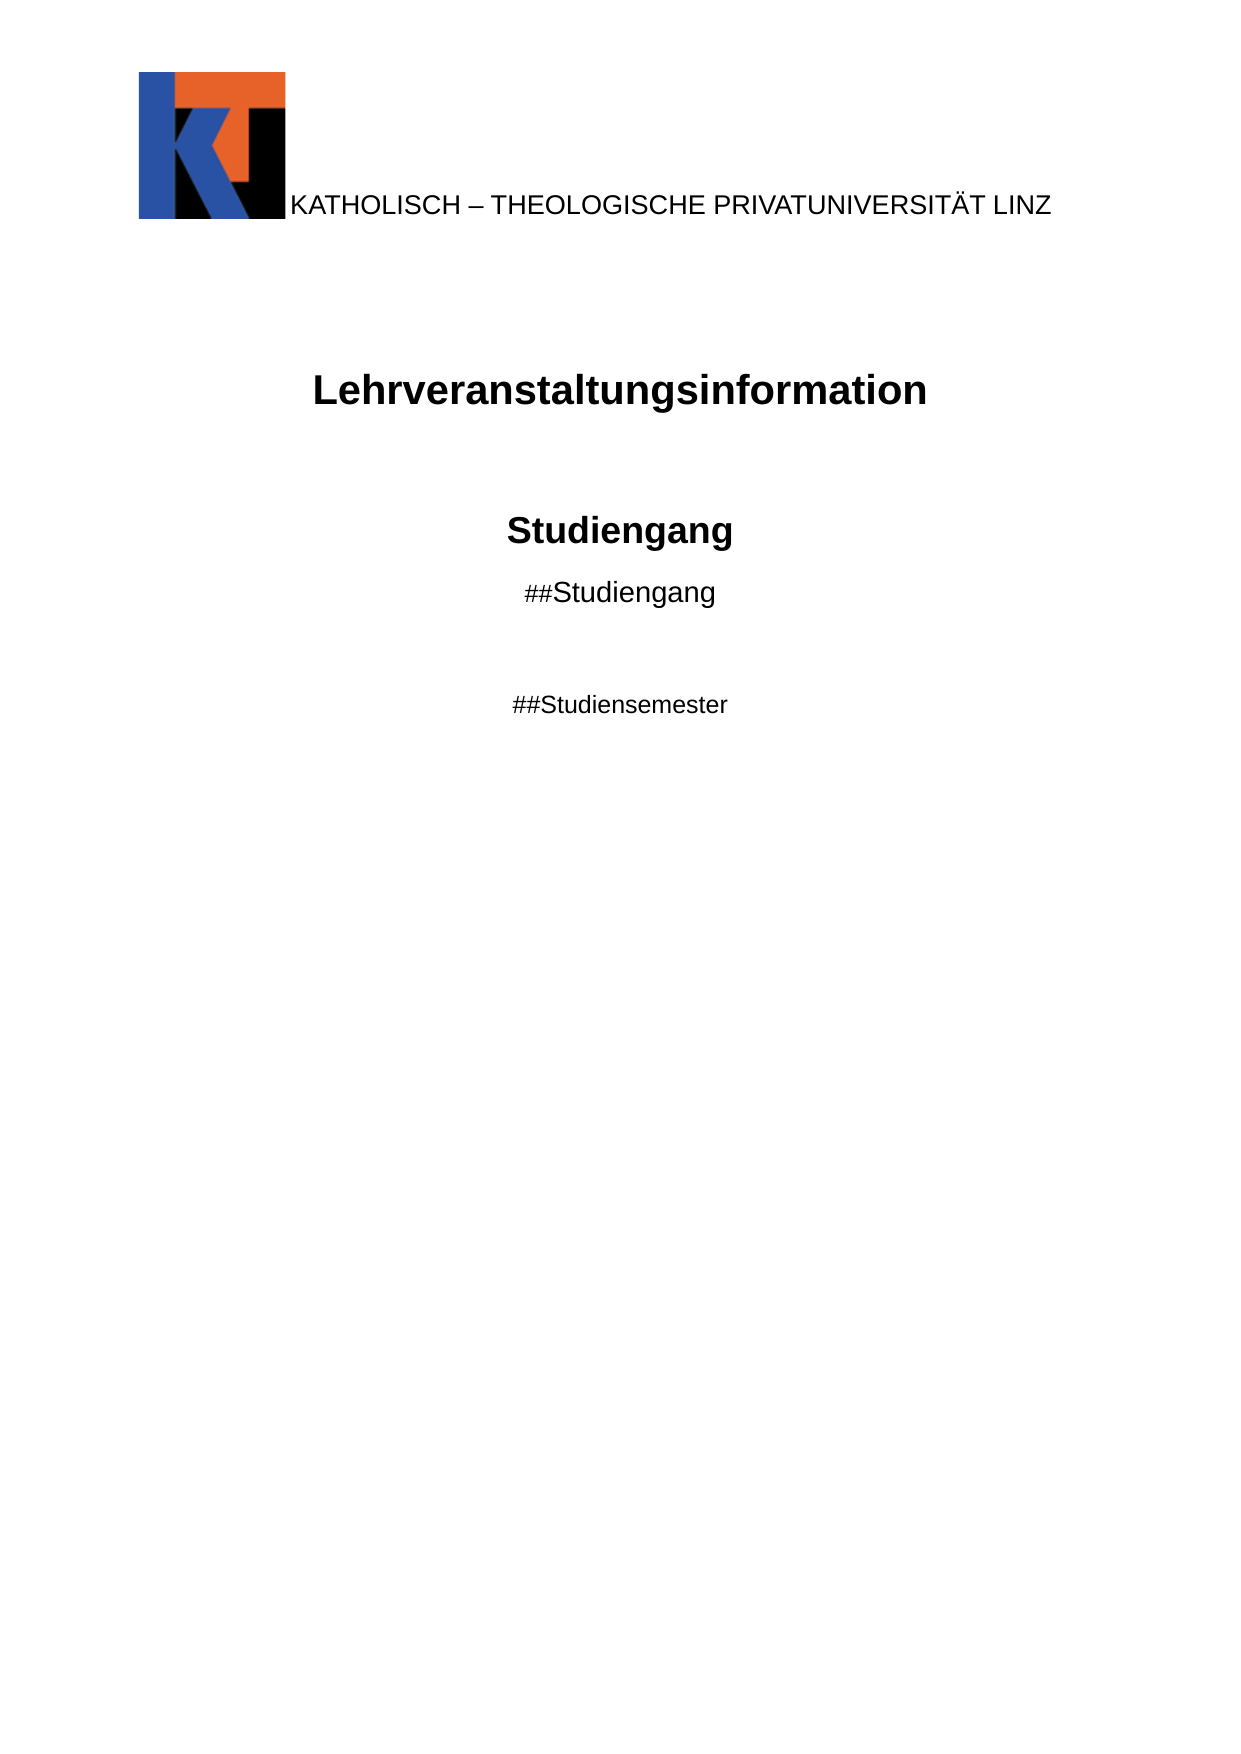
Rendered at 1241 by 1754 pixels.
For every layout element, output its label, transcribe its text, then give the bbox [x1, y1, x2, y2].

text Lehrveranstaltungsinformation [148, 365, 1092, 413]
picture [138, 72, 286, 219]
text Studiengang [148, 508, 1092, 552]
text ##Studiensemester [148, 689, 1092, 718]
text ##Studiengang [148, 575, 1092, 609]
